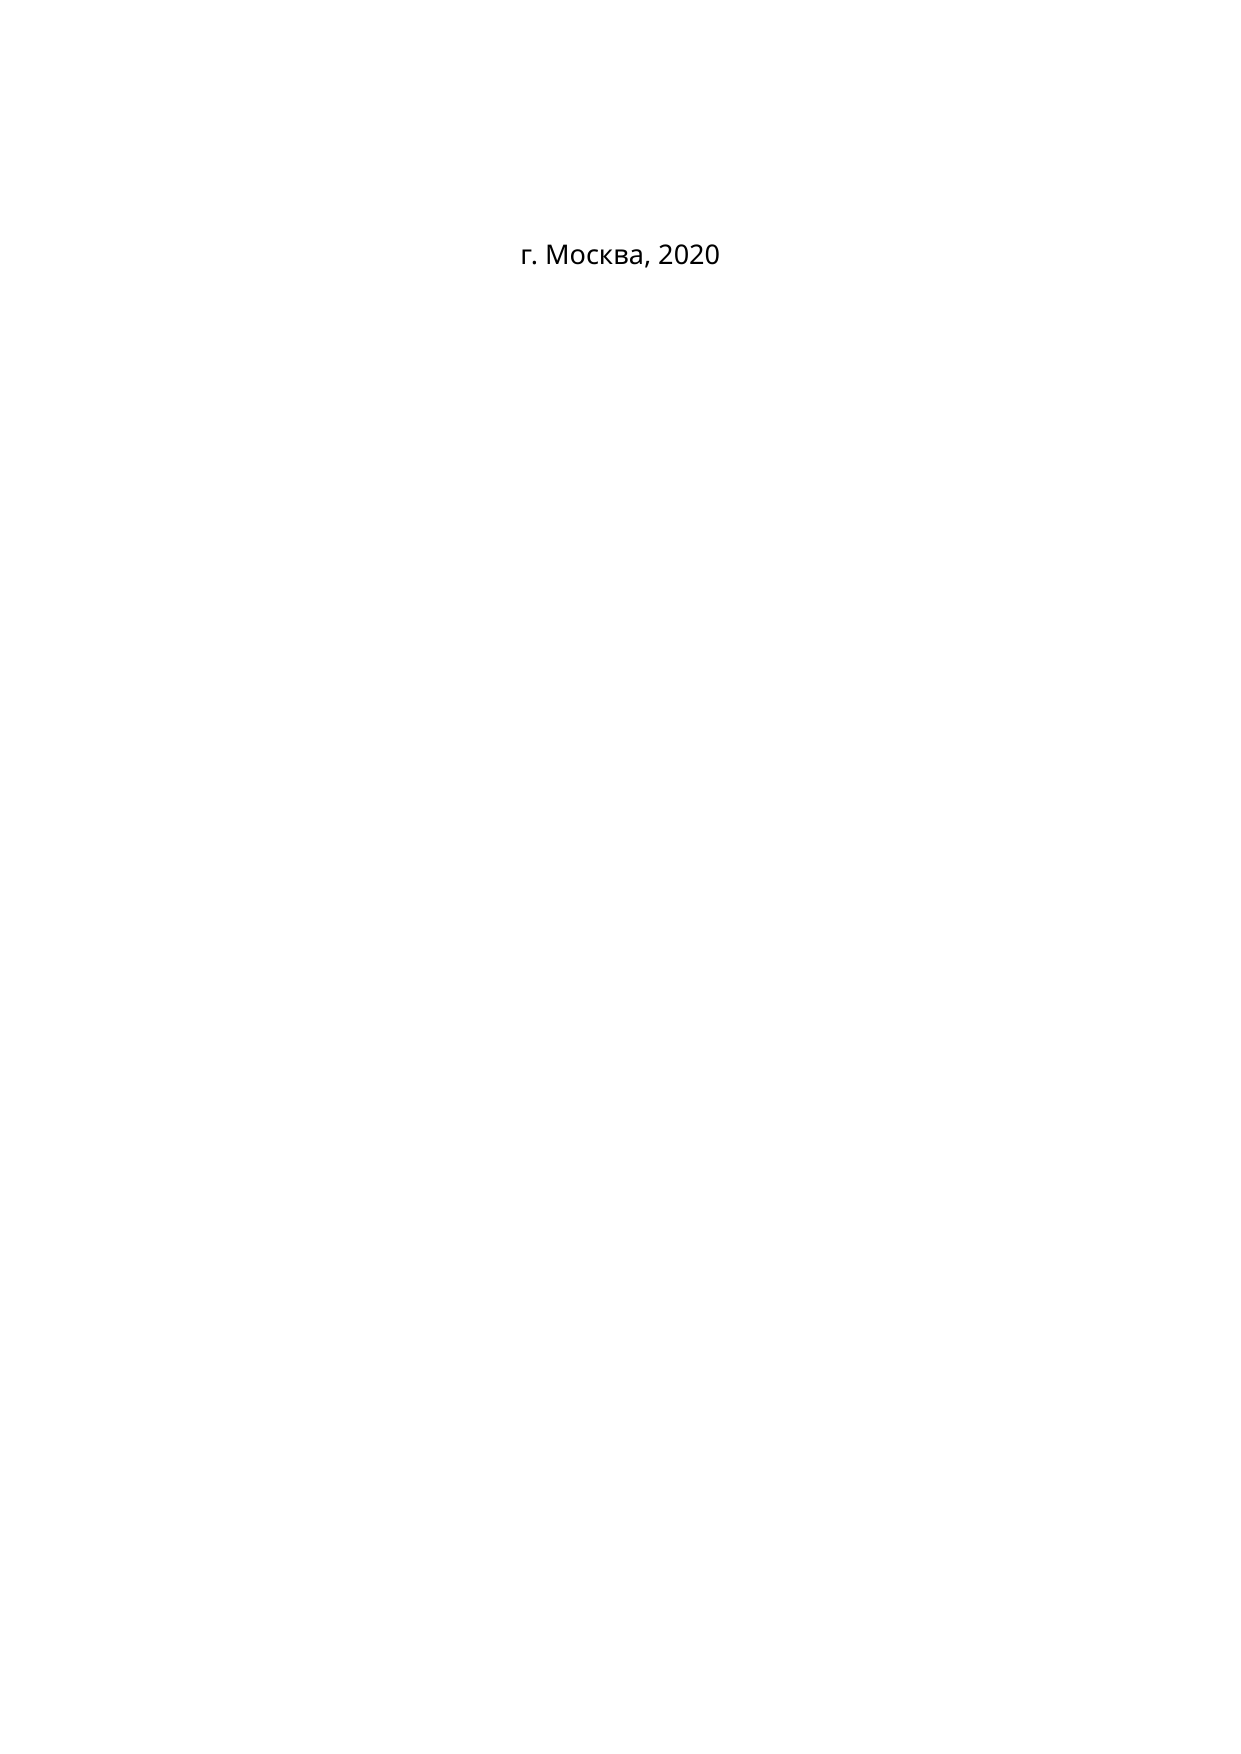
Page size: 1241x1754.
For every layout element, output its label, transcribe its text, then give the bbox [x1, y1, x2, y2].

text г. Москва, 2020 [118, 235, 1122, 272]
